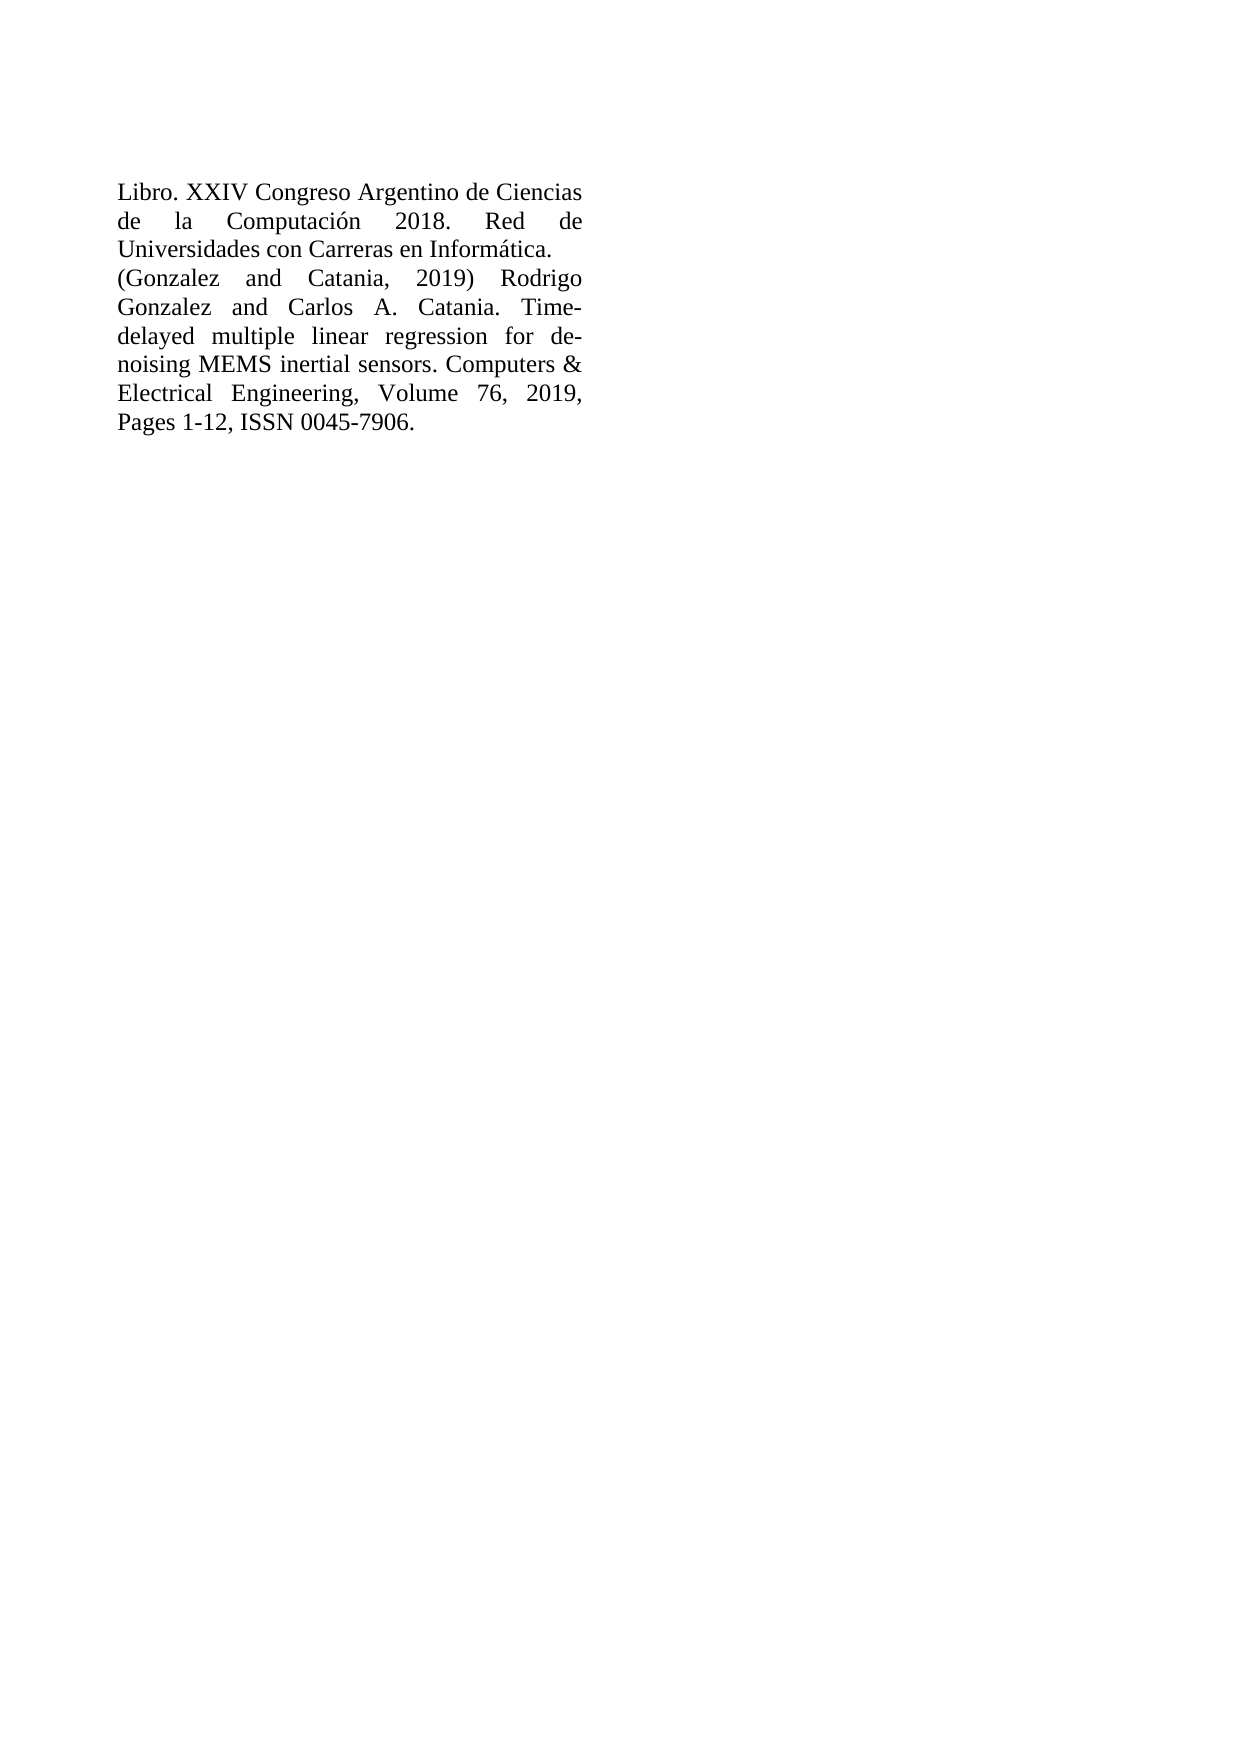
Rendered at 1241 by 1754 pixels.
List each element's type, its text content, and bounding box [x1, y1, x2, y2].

text Libro. XXIV Congreso Argentino de Ciencias de la Computación 2018. Red de Universidades con Carreras en Informática. [117, 177, 583, 263]
text (Gonzalez and Catania, 2019) Rodrigo Gonzalez and Carlos A. Catania. Time-delayed multiple linear regression for de-noising MEMS inertial sensors. Computers & Electrical Engineering, Volume 76, 2019, Pages 1-12, ISSN 0045-7906. [117, 263, 583, 436]
